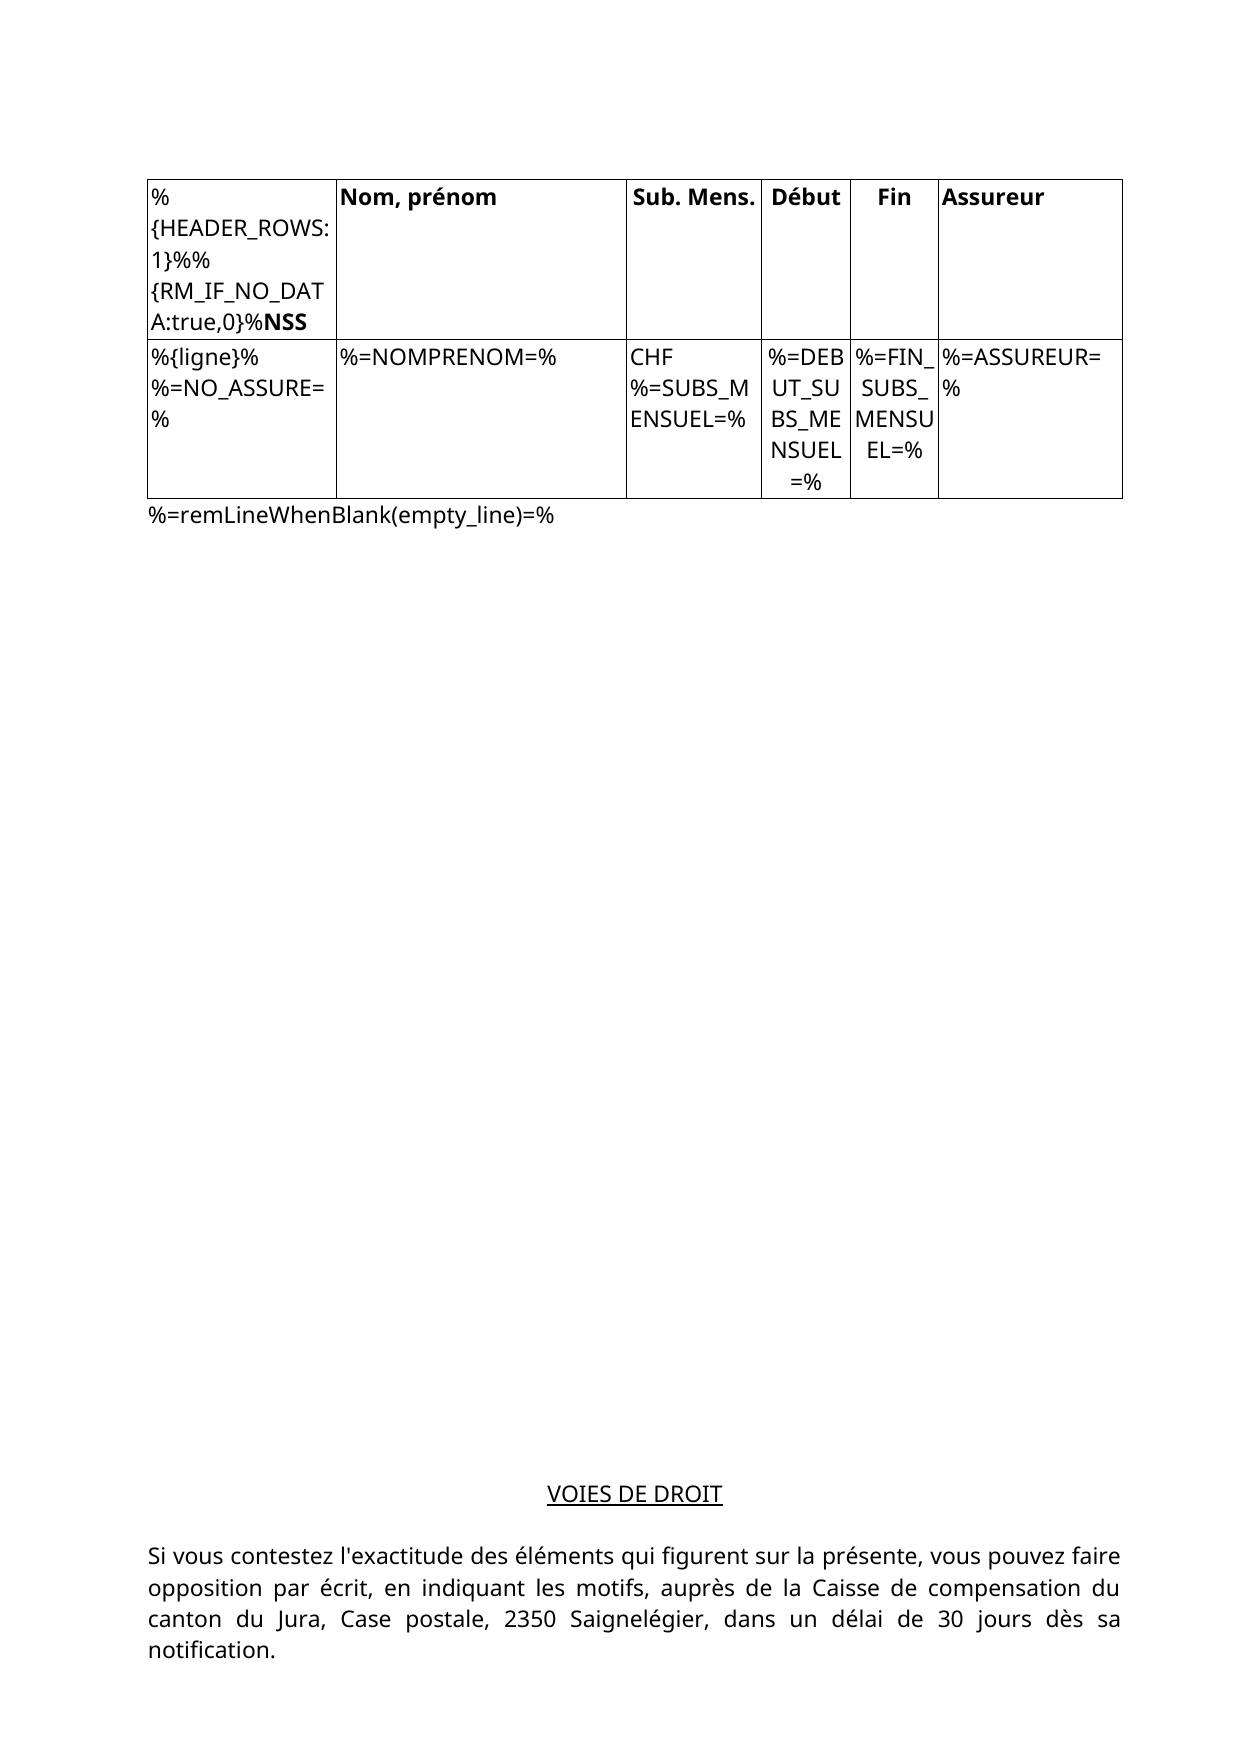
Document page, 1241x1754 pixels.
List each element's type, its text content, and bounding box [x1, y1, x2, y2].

table_cell CHF %=SUBS_MENSUEL=% [627, 340, 761, 498]
table_header %{HEADER_ROWS:1}%%{RM_IF_NO_DATA:true,0}%NSS [148, 180, 336, 338]
table_cell %=FIN_SUBS_MENSUEL=% [851, 340, 938, 498]
table_cell %{ligne}%%=NO_ASSURE=% [148, 340, 336, 498]
table_cell %=NOMPRENOM=% [337, 340, 626, 498]
text %=remLineWhenBlank(empty_line)=% [148, 499, 1122, 530]
table_cell %=ASSUREUR=% [939, 340, 1122, 498]
table_header Assureur [939, 180, 1122, 338]
table_header Nom, prénom [337, 180, 626, 338]
table_header Début [762, 180, 850, 338]
table_header Fin [851, 180, 938, 338]
table_header Sub. Mens. [627, 180, 761, 338]
table_cell %=DEBUT_SUBS_MENSUEL=% [762, 340, 850, 498]
